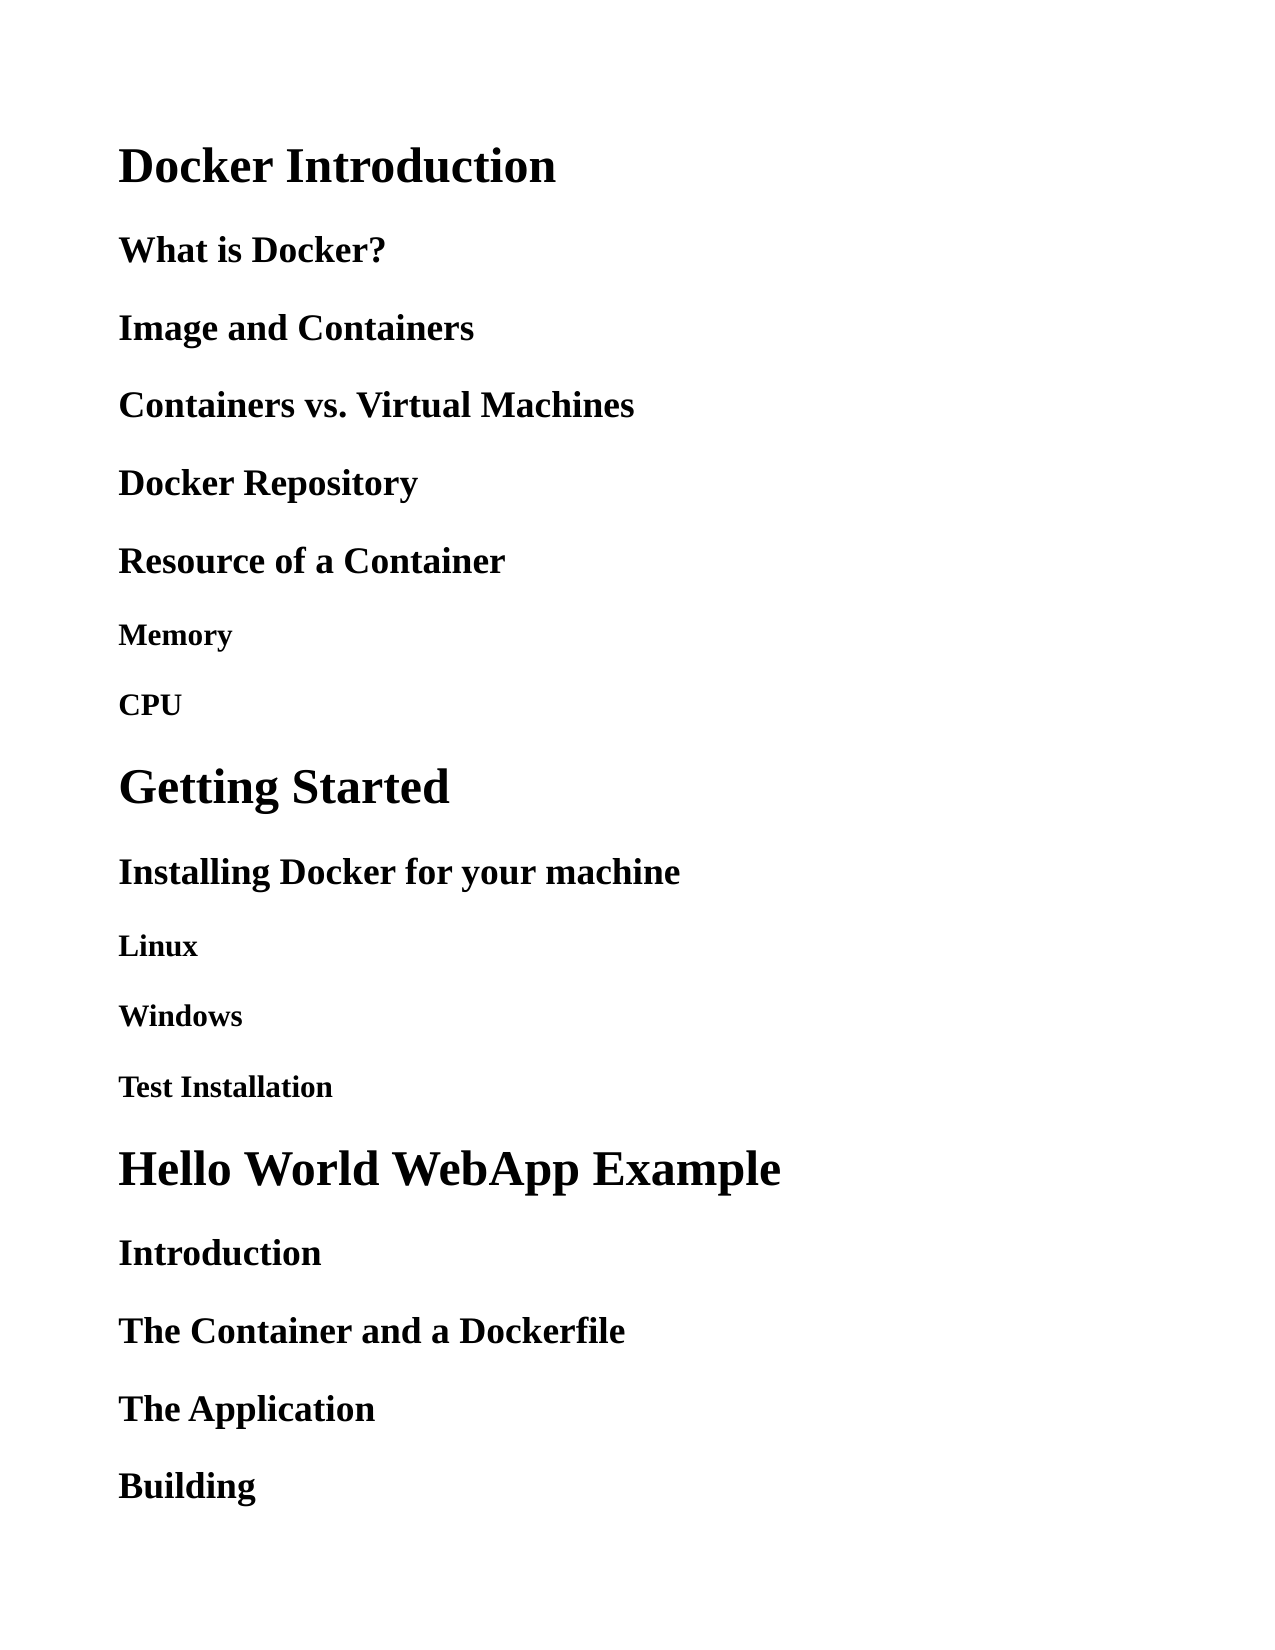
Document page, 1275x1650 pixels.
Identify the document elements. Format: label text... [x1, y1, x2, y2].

subtitle Installing Docker for your machine [118, 849, 1157, 892]
subtitle The Application [118, 1386, 1157, 1429]
subtitle The Container and a Dockerfile [118, 1308, 1157, 1351]
subtitle Getting Started [118, 757, 1157, 814]
subtitle Linux [118, 927, 1157, 963]
subtitle Building [118, 1464, 1157, 1507]
subtitle Introduction [118, 1231, 1157, 1274]
subtitle What is Docker? [118, 227, 1157, 271]
subtitle Test Installation [118, 1068, 1157, 1104]
subtitle Resource of a Container [118, 538, 1157, 581]
subtitle Image and Containers [118, 305, 1157, 348]
subtitle Windows [118, 997, 1157, 1033]
subtitle Hello World WebApp Example [118, 1138, 1157, 1196]
subtitle Containers vs. Virtual Machines [118, 383, 1157, 426]
subtitle CPU [118, 687, 1157, 722]
subtitle Docker Introduction [118, 135, 1157, 193]
subtitle Docker Repository [118, 461, 1157, 504]
subtitle Memory [118, 616, 1157, 652]
